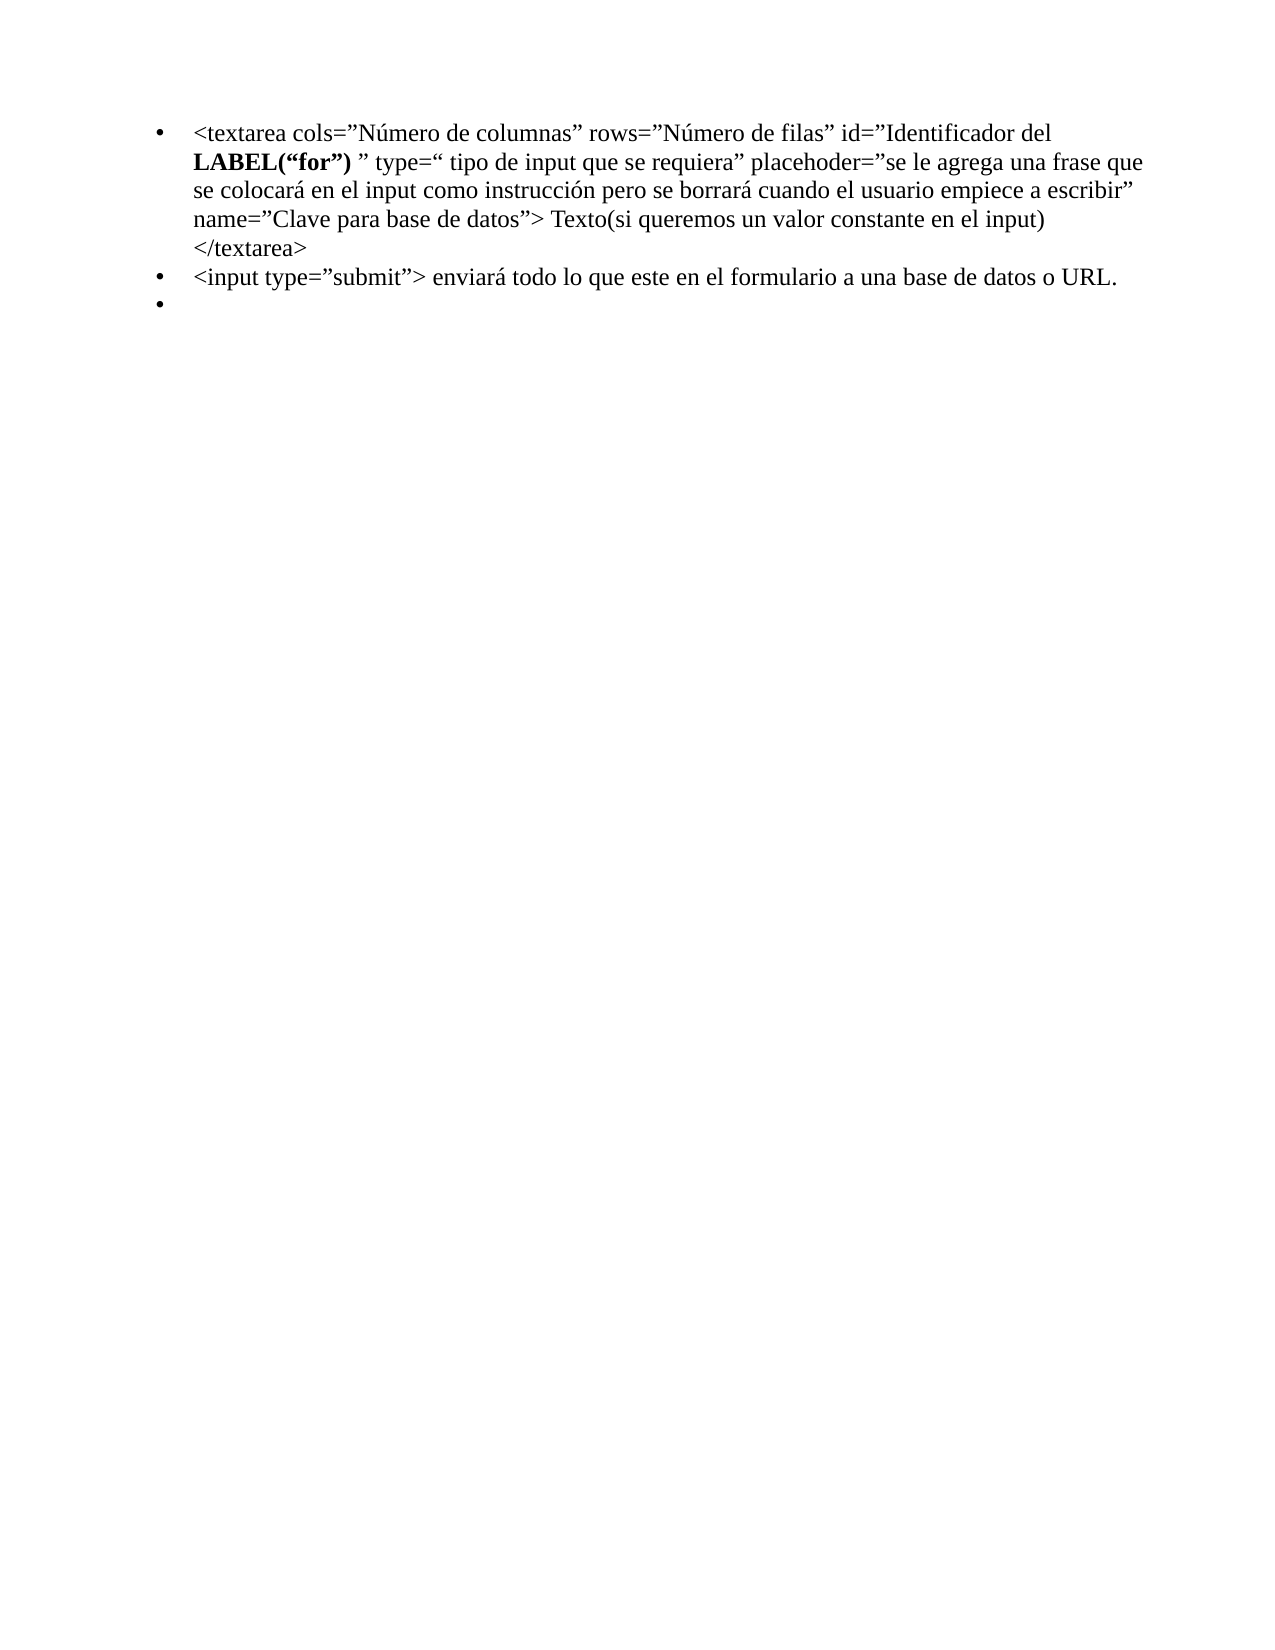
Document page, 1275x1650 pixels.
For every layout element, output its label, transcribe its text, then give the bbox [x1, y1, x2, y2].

list <textarea cols=”Número de columnas” rows=”Número de filas” id=”Identificador del LABEL(“for”) ” type=“ tipo de input que se requiera” placehoder=”se le agrega una frase que se colocará en el input como instrucción pero se borrará cuando el usuario empiece a escribir” name=”Clave para base de datos”> Texto(si queremos un valor constante en el input) </textarea> [156, 118, 1157, 262]
list <input type=”submit”> enviará todo lo que este en el formulario a una base de datos o URL. [156, 262, 1157, 291]
